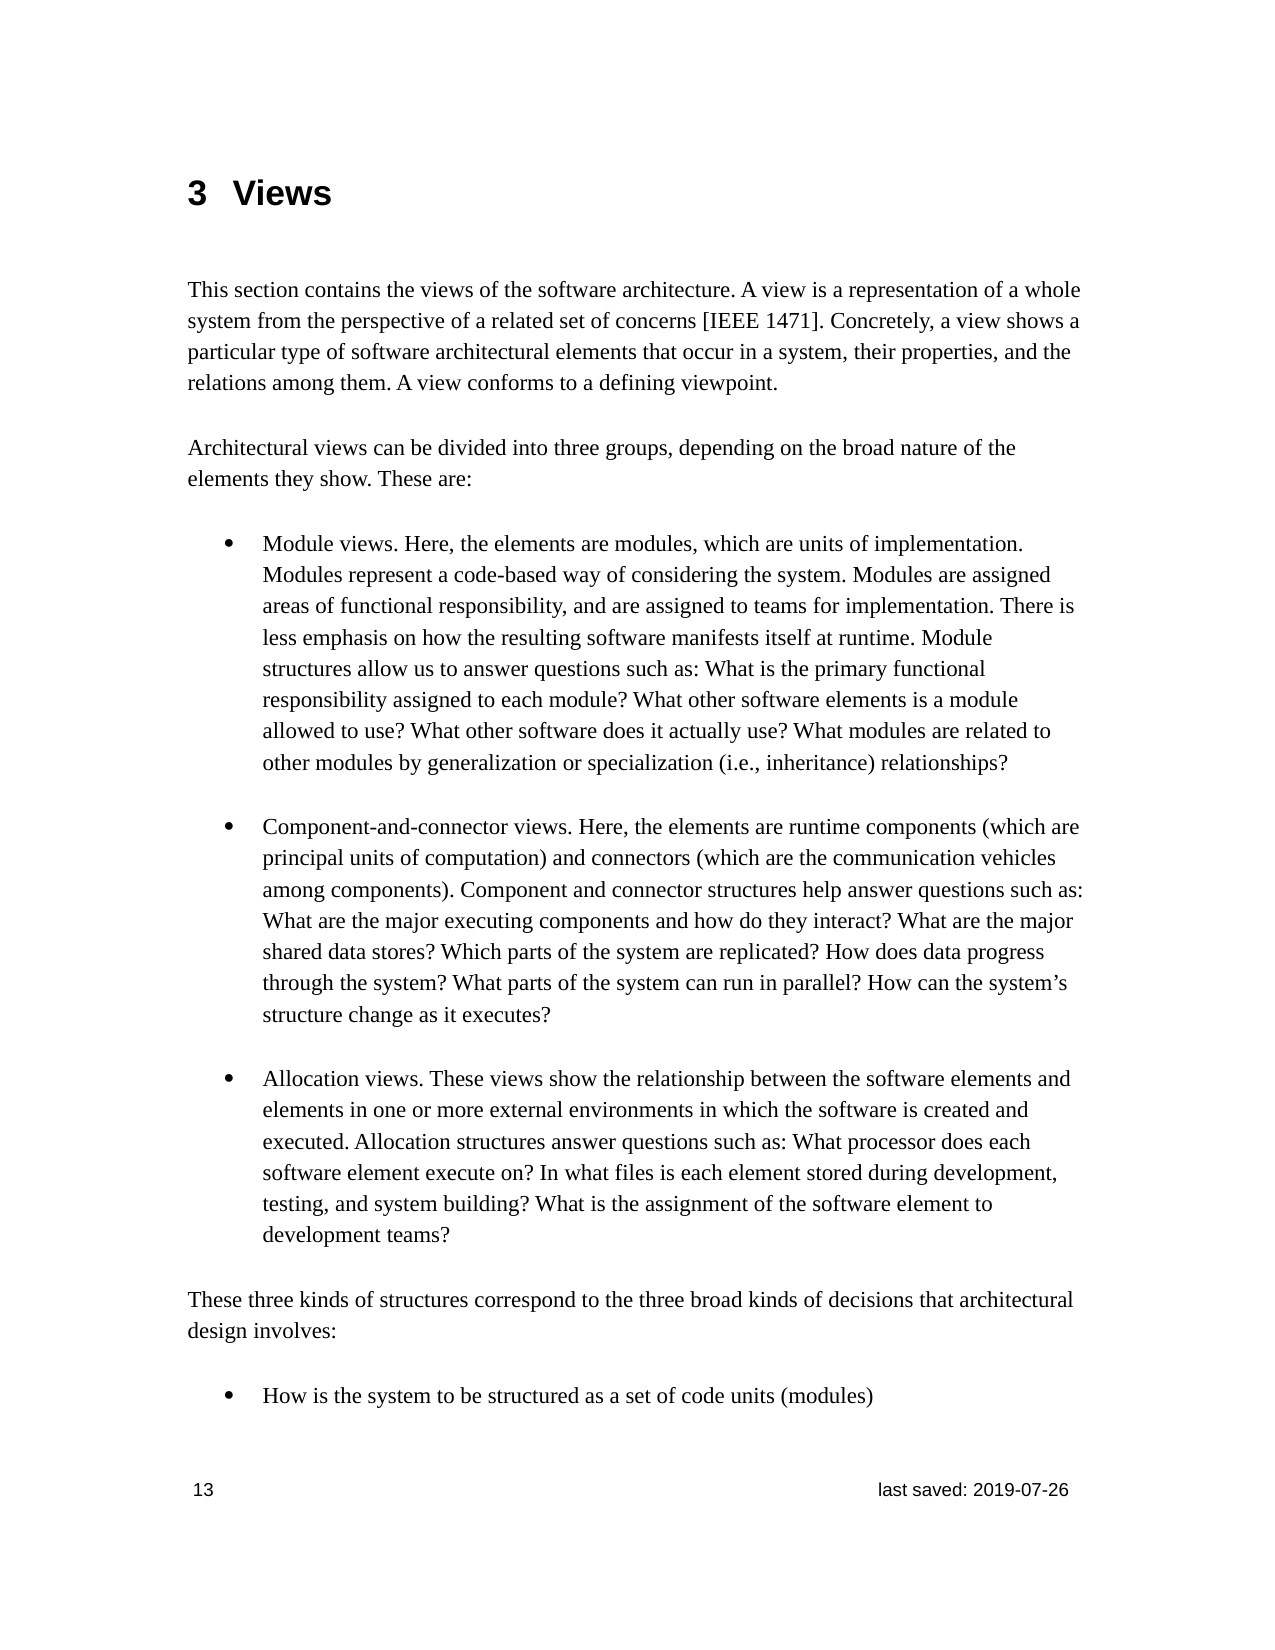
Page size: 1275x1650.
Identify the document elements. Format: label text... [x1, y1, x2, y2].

list Allocation views. These views show the relationship between the software elements and elements in one or more external environments in which the software is created and executed. Allocation structures answer questions such as: What processor does each software element execute on? In what files is each element stored during development, testing, and system building? What is the assignment of the software element to development teams? [225, 1060, 1087, 1248]
list How is the system to be structured as a set of code units (modules) [225, 1377, 1087, 1408]
list Component-and-connector views. Here, the elements are runtime components (which are principal units of computation) and connectors (which are the communication vehicles among components). Component and connector structures help answer questions such as: What are the major executing components and how do they interact? What are the major shared data stores? Which parts of the system are replicated? How does data progress through the system? What parts of the system can run in parallel? How can the system’s structure change as it executes? [225, 808, 1087, 1027]
text Architectural views can be divided into three groups, depending on the broad nature of the elements they show. These are: [187, 429, 1087, 492]
list Module views. Here, the elements are modules, which are units of implementation. Modules represent a code-based way of considering the system. Modules are assigned areas of functional responsibility, and are assigned to teams for implementation. There is less emphasis on how the resulting software manifests itself at runtime. Module structures allow us to answer questions such as: What is the primary functional responsibility assigned to each module? What other software elements is a module allowed to use? What other software does it actually use? What modules are related to other modules by generalization or specialization (i.e., inheritance) relationships? [225, 525, 1087, 775]
subtitle Views [187, 156, 1087, 212]
text This section contains the views of the software architecture. A view is a representation of a whole system from the perspective of a related set of concerns [IEEE 1471]. Concretely, a view shows a particular type of software architectural elements that occur in a system, their properties, and the relations among them. A view conforms to a defining viewpoint. [187, 271, 1087, 396]
text These three kinds of structures correspond to the three broad kinds of decisions that architectural design involves: [187, 1281, 1087, 1344]
